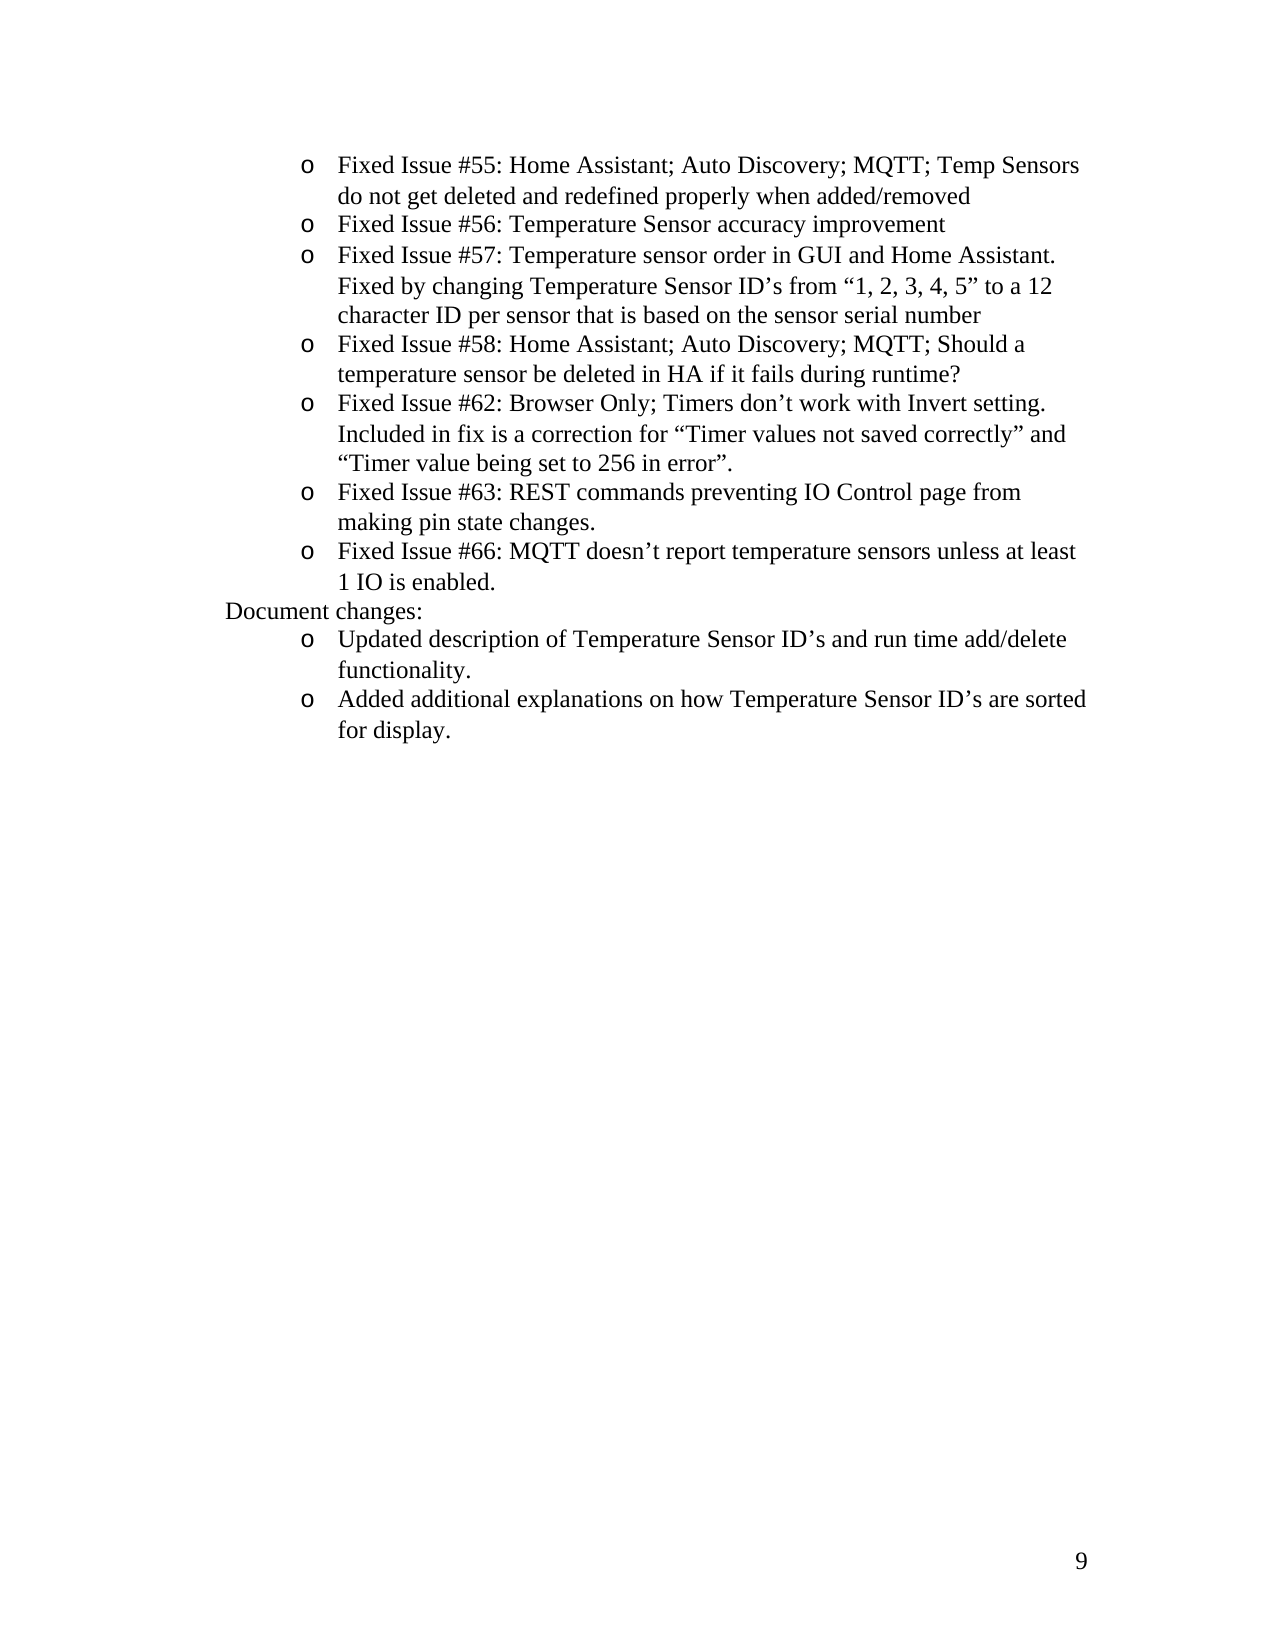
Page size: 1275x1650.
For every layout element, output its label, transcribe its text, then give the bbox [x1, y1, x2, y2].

list Fixed Issue #66: MQTT doesn’t report temperature sensors unless at least 1 IO is enabled. [300, 536, 1087, 596]
list Fixed Issue #56: Temperature Sensor accuracy improvement [300, 209, 1087, 240]
list Fixed Issue #62: Browser Only; Timers don’t work with Invert setting. Included in fix is a correction for “Timer values not saved correctly” and “Timer value being set to 256 in error”. [300, 388, 1087, 477]
text Document changes: [225, 596, 1087, 624]
list Fixed Issue #58: Home Assistant; Auto Discovery; MQTT; Should a temperature sensor be deleted in HA if it fails during runtime? [300, 329, 1087, 388]
list Updated description of Temperature Sensor ID’s and run time add/delete functionality. [300, 624, 1087, 684]
list Fixed Issue #57: Temperature sensor order in GUI and Home Assistant. Fixed by changing Temperature Sensor ID’s from “1, 2, 3, 4, 5” to a 12 character ID per sensor that is based on the sensor serial number [300, 240, 1087, 329]
list Fixed Issue #63: REST commands preventing IO Control page from making pin state changes. [300, 477, 1087, 536]
list Fixed Issue #55: Home Assistant; Auto Discovery; MQTT; Temp Sensors do not get deleted and redefined properly when added/removed [300, 150, 1087, 209]
list Added additional explanations on how Temperature Sensor ID’s are sorted for display. [300, 684, 1087, 744]
